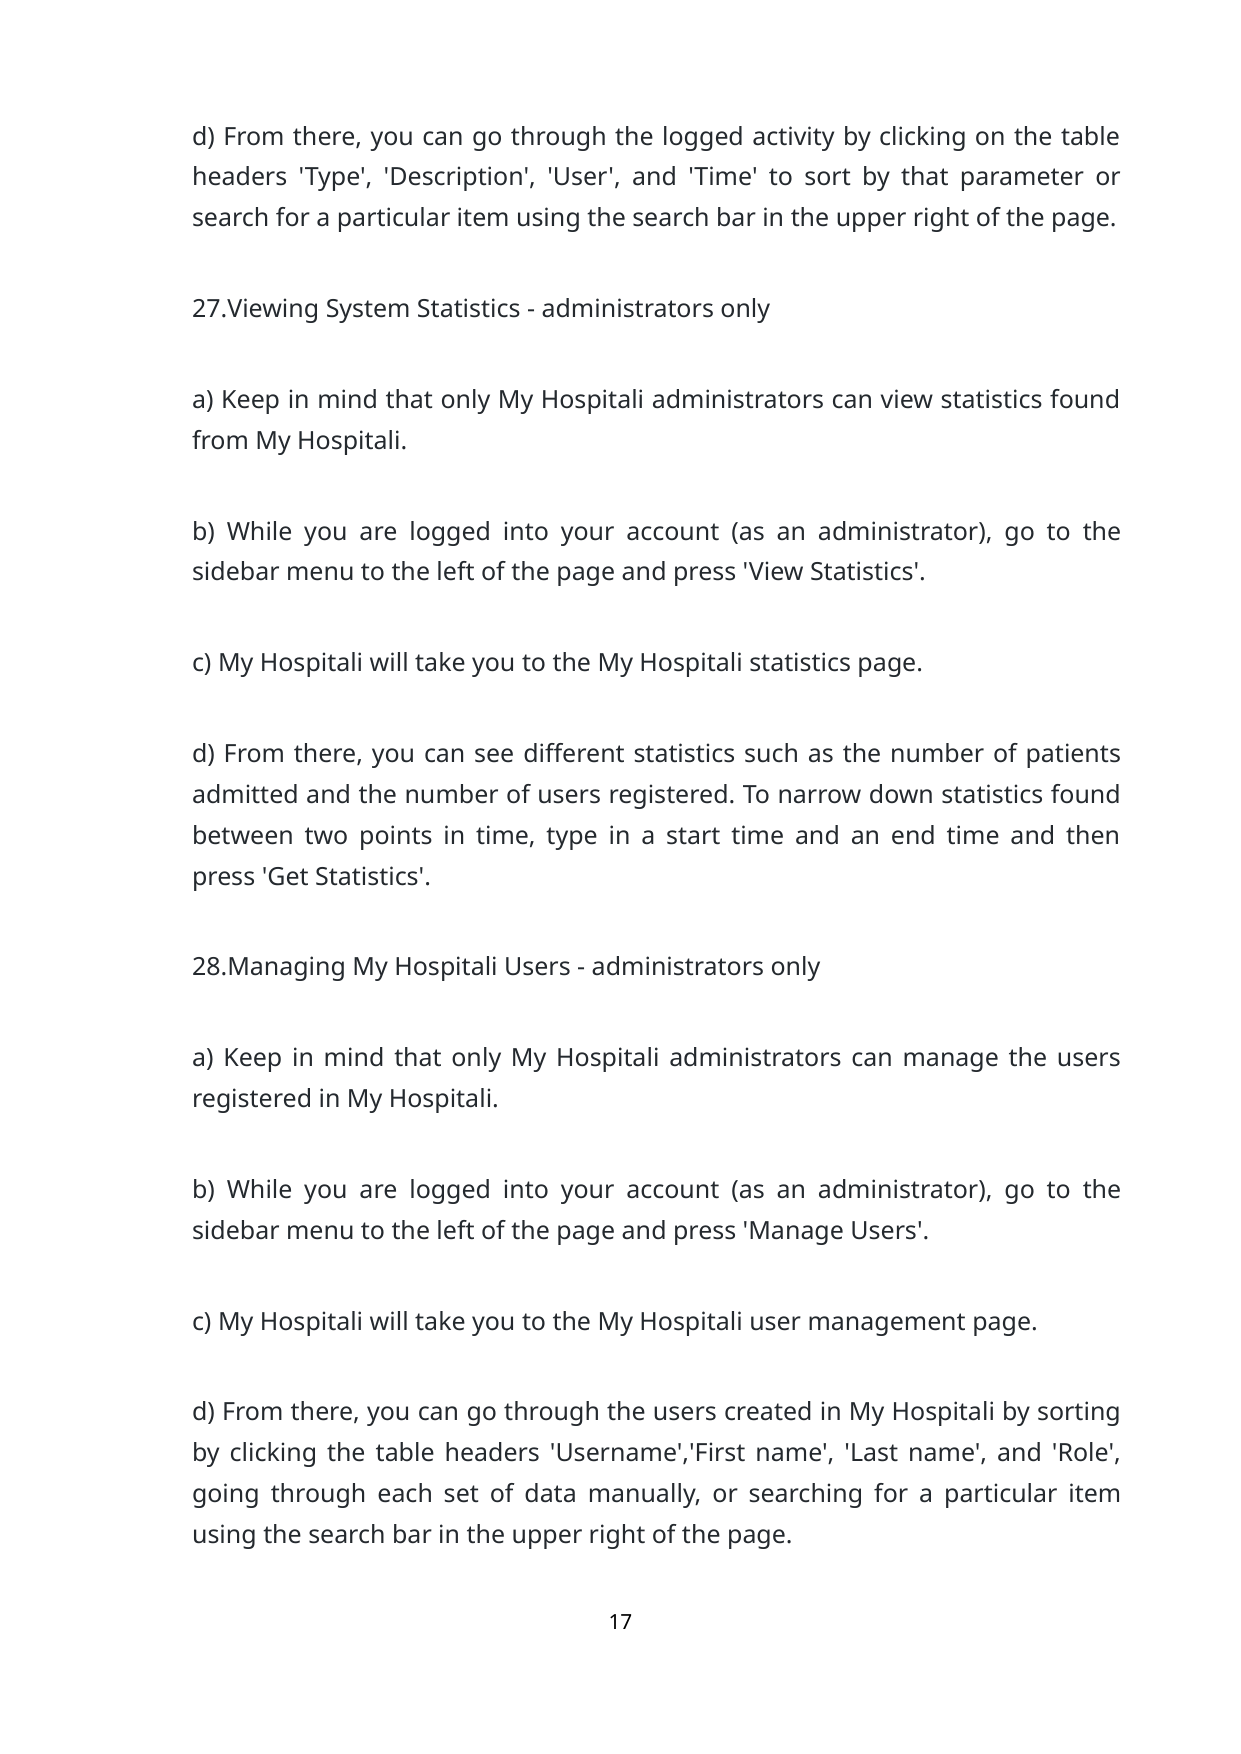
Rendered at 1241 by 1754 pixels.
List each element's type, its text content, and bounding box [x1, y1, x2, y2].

list a) Keep in mind that only My Hospitali administrators can view statistics found from My Hospitali. [118, 381, 1122, 456]
list b) While you are logged into your account (as an administrator), go to the sidebar menu to the left of the page and press 'View Statistics'. [118, 513, 1122, 588]
list d) From there, you can go through the users created in My Hospitali by sorting by clicking the table headers 'Username','First name', 'Last name', and 'Role', going through each set of data manually, or searching for a particular item using the search bar in the upper right of the page. [118, 1394, 1122, 1551]
list d) From there, you can see different statistics such as the number of patients admitted and the number of users registered. To narrow down statistics found between two points in time, type in a start time and an end time and then press 'Get Statistics'. [118, 736, 1122, 892]
list b) While you are logged into your account (as an administrator), go to the sidebar menu to the left of the page and press 'Manage Users'. [118, 1171, 1122, 1246]
list c) My Hospitali will take you to the My Hospitali statistics page. [118, 645, 1122, 679]
list a) Keep in mind that only My Hospitali administrators can manage the users registered in My Hospitali. [118, 1040, 1122, 1115]
list Managing My Hospitali Users - administrators only [118, 949, 1122, 983]
list c) My Hospitali will take you to the My Hospitali user management page. [118, 1303, 1122, 1337]
list Viewing System Statistics - administrators only [118, 291, 1122, 325]
list d) From there, you can go through the logged activity by clicking on the table headers 'Type', 'Description', 'User', and 'Time' to sort by that parameter or search for a particular item using the search bar in the upper right of the page. [118, 118, 1122, 234]
